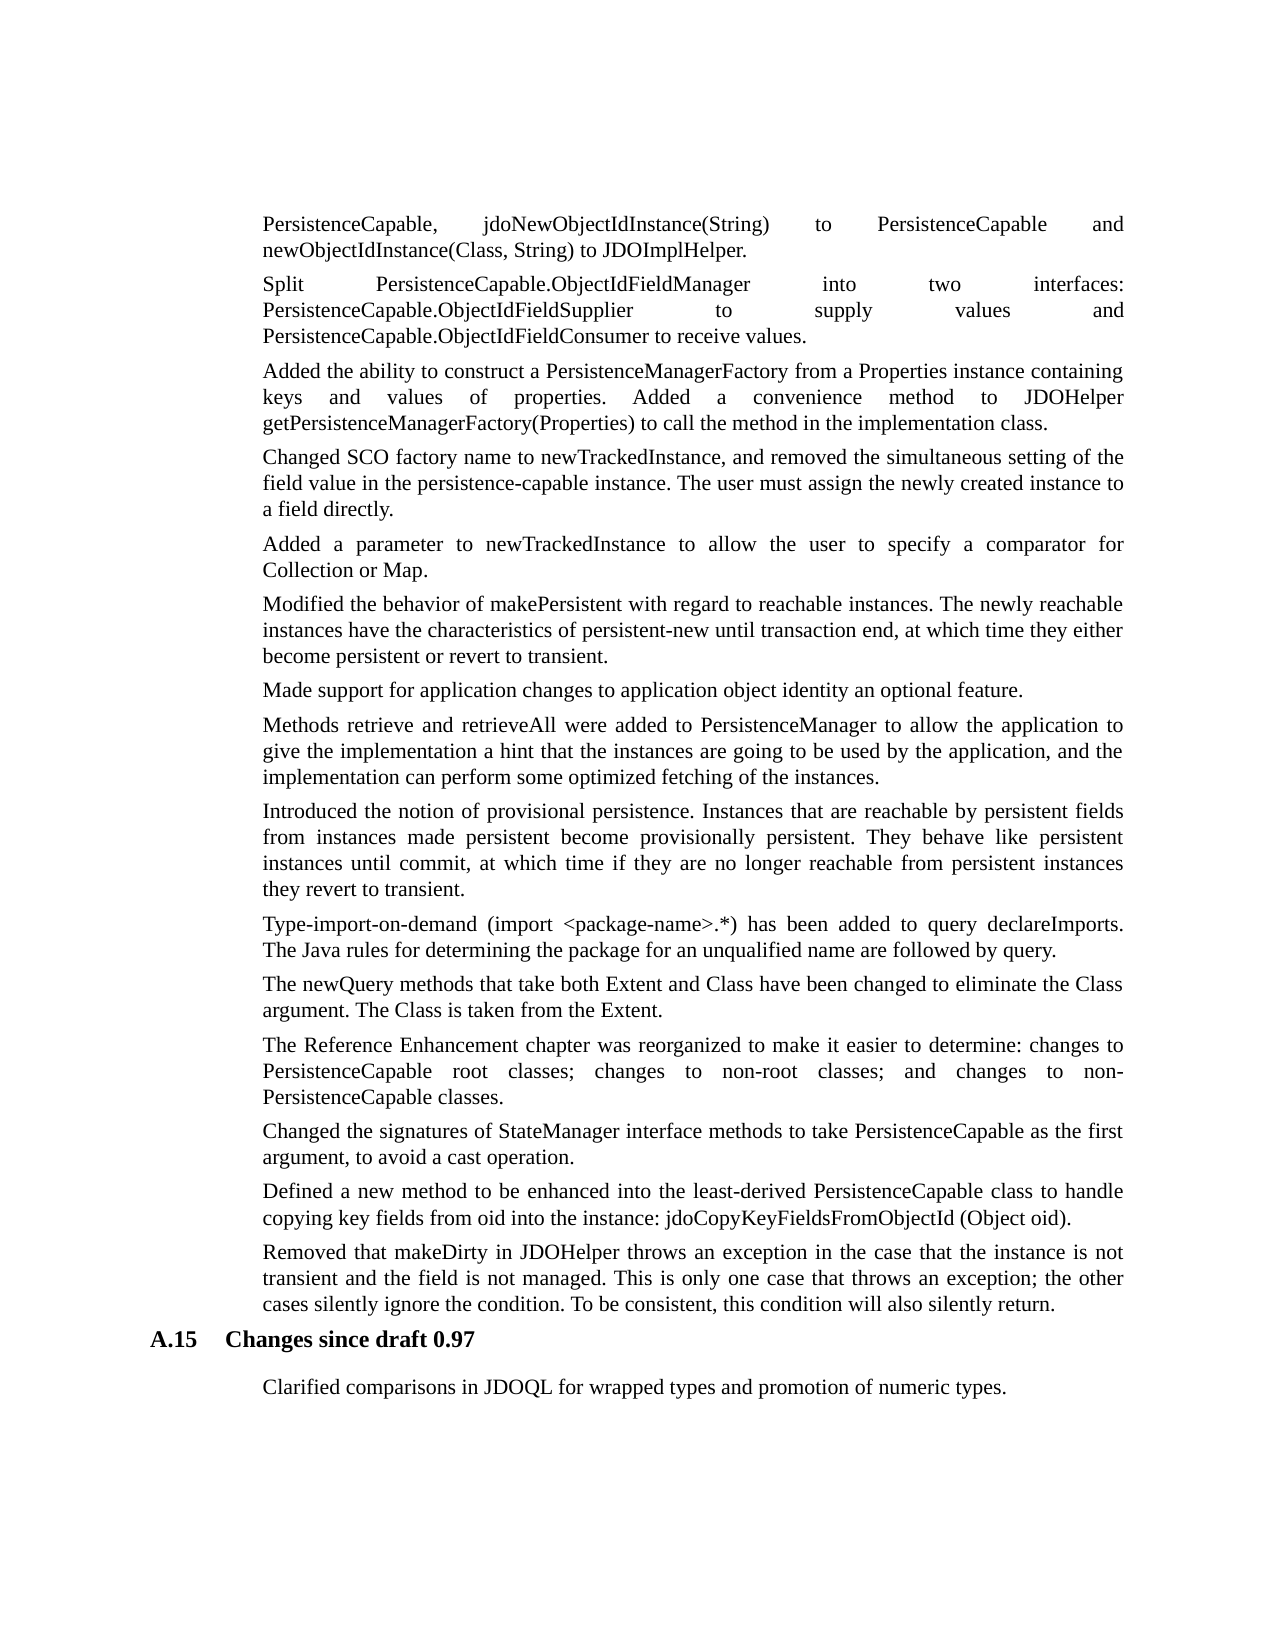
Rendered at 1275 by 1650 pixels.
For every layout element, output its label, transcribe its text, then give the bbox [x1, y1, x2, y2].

text Defined a new method to be enhanced into the least-derived PersistenceCapable class to handle copying key fields from oid into the instance: jdoCopyKeyFieldsFromObjectId (Object oid). [262, 1178, 1125, 1230]
text Methods retrieve and retrieveAll were added to PersistenceManager to allow the application to give the implementation a hint that the instances are going to be used by the application, and the implementation can perform some optimized fetching of the instances. [262, 711, 1125, 789]
text The newQuery methods that take both Extent and Class have been changed to eliminate the Class argument. The Class is taken from the Extent. [262, 970, 1125, 1022]
text Type-import-on-demand (import <package-name>.*) has been added to query declareImports. The Java rules for determining the package for an unqualified name are followed by query. [262, 910, 1125, 962]
text Modified the behavior of makePersistent with regard to reachable instances. The newly reachable instances have the characteristics of persistent-new until transaction end, at which time they either become persistent or revert to transient. [262, 590, 1125, 668]
text Made support for application changes to application object identity an optional feature. [262, 677, 1125, 703]
text Clarified comparisons in JDOQL for wrapped types and promotion of numeric types. [262, 1373, 1125, 1399]
text Introduced the notion of provisional persistence. Instances that are reachable by persistent fields from instances made persistent become provisionally persistent. They behave like persistent instances until commit, at which time if they are no longer reachable from persistent instances they revert to transient. [262, 797, 1125, 902]
text PersistenceCapable, jdoNewObjectIdInstance(String) to PersistenceCapable and newObjectIdInstance(Class, String) to JDOImplHelper. [262, 210, 1125, 262]
text Changed the signatures of StateManager interface methods to take PersistenceCapable as the first argument, to avoid a cast operation. [262, 1117, 1125, 1169]
subtitle Changes since draft 0.97 [150, 1324, 1125, 1352]
text Added a parameter to newTrackedInstance to allow the user to specify a comparator for Collection or Map. [262, 530, 1125, 582]
text Changed SCO factory name to newTrackedInstance, and removed the simultaneous setting of the field value in the persistence-capable instance. The user must assign the newly created instance to a field directly. [262, 443, 1125, 521]
text Removed that makeDirty in JDOHelper throws an exception in the case that the instance is not transient and the field is not managed. This is only one case that throws an exception; the other cases silently ignore the condition. To be consistent, this condition will also silently return. [262, 1238, 1125, 1316]
text Added the ability to construct a PersistenceManagerFactory from a Properties instance containing keys and values of properties. Added a convenience method to JDOHelper getPersistenceManagerFactory(Properties) to call the method in the implementation class. [262, 357, 1125, 435]
text Split PersistenceCapable.ObjectIdFieldManager into two interfaces: PersistenceCapable.ObjectIdFieldSupplier to supply values and PersistenceCapable.ObjectIdFieldConsumer to receive values. [262, 270, 1125, 348]
text The Reference Enhancement chapter was reorganized to make it easier to determine: changes to PersistenceCapable root classes; changes to non-root classes; and changes to non-PersistenceCapable classes. [262, 1031, 1125, 1109]
